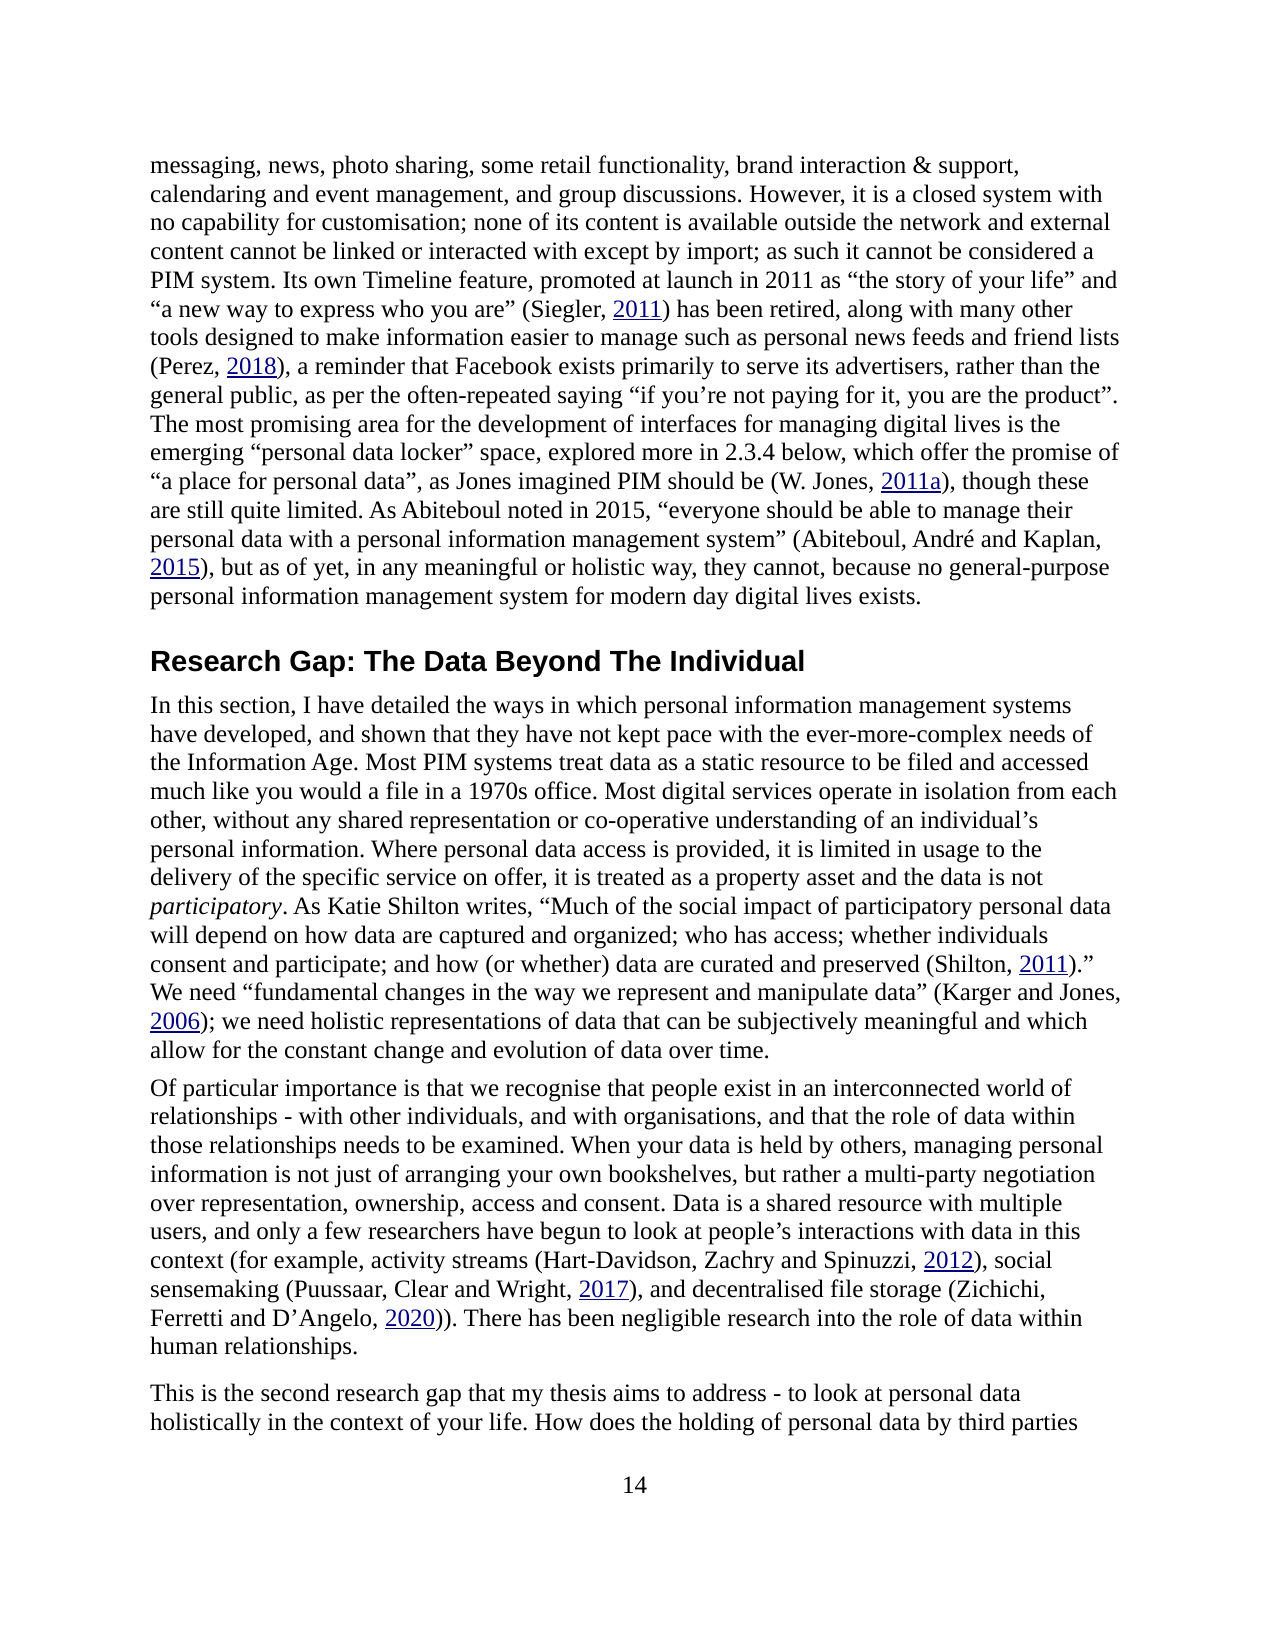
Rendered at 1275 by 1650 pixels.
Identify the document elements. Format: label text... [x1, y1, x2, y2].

text messaging, news, photo sharing, some retail functionality, brand interaction & support, calendaring and event management, and group discussions. However, it is a closed system with no capability for customisation; none of its content is available outside the network and external content cannot be linked or interacted with except by import; as such it cannot be considered a PIM system. Its own Timeline feature, promoted at launch in 2011 as “the story of your life” and “a new way to express who you are” (Siegler, 2011) has been retired, along with many other tools designed to make information easier to manage such as personal news feeds and friend lists (Perez, 2018), a reminder that Facebook exists primarily to serve its advertisers, rather than the general public, as per the often-repeated saying “if you’re not paying for it, you are the product”. The most promising area for the development of interfaces for managing digital lives is the emerging “personal data locker” space, explored more in 2.3.4 below, which offer the promise of “a place for personal data”, as Jones imagined PIM should be (W. Jones, 2011a), though these are still quite limited. As Abiteboul noted in 2015, “everyone should be able to manage their personal data with a personal information management system” (Abiteboul, André and Kaplan, 2015), but as of yet, in any meaningful or holistic way, they cannot, because no general-purpose personal information management system for modern day digital lives exists. [150, 150, 1125, 610]
subtitle Research Gap: The Data Beyond The Individual [150, 644, 1125, 677]
text In this section, I have detailed the ways in which personal information management systems have developed, and shown that they have not kept pace with the ever-more-complex needs of the Information Age. Most PIM systems treat data as a static resource to be filed and accessed much like you would a file in a 1970s office. Most digital services operate in isolation from each other, without any shared representation or co-operative understanding of an individual’s personal information. Where personal data access is provided, it is limited in usage to the delivery of the specific service on offer, it is treated as a property asset and the data is not participatory. As Katie Shilton writes, “Much of the social impact of participatory personal data will depend on how data are captured and organized; who has access; whether individuals consent and participate; and how (or whether) data are curated and preserved (Shilton, 2011).” We need “fundamental changes in the way we represent and manipulate data” (Karger and Jones, 2006); we need holistic representations of data that can be subjectively meaningful and which allow for the constant change and evolution of data over time. [150, 690, 1125, 1064]
text This is the second research gap that my thesis aims to address - to look at personal data holistically in the context of your life. How does the holding of personal data by third parties [150, 1378, 1125, 1436]
text Of particular importance is that we recognise that people exist in an interconnected world of relationships - with other individuals, and with organisations, and that the role of data within those relationships needs to be examined. When your data is held by others, managing personal information is not just of arranging your own bookshelves, but rather a multi-party negotiation over representation, ownership, access and consent. Data is a shared resource with multiple users, and only a few researchers have begun to look at people’s interactions with data in this context (for example, activity streams (Hart-Davidson, Zachry and Spinuzzi, 2012), social sensemaking (Puussaar, Clear and Wright, 2017), and decentralised file storage (Zichichi, Ferretti and D’Angelo, 2020)). There has been negligible research into the role of data within human relationships. [150, 1073, 1125, 1360]
